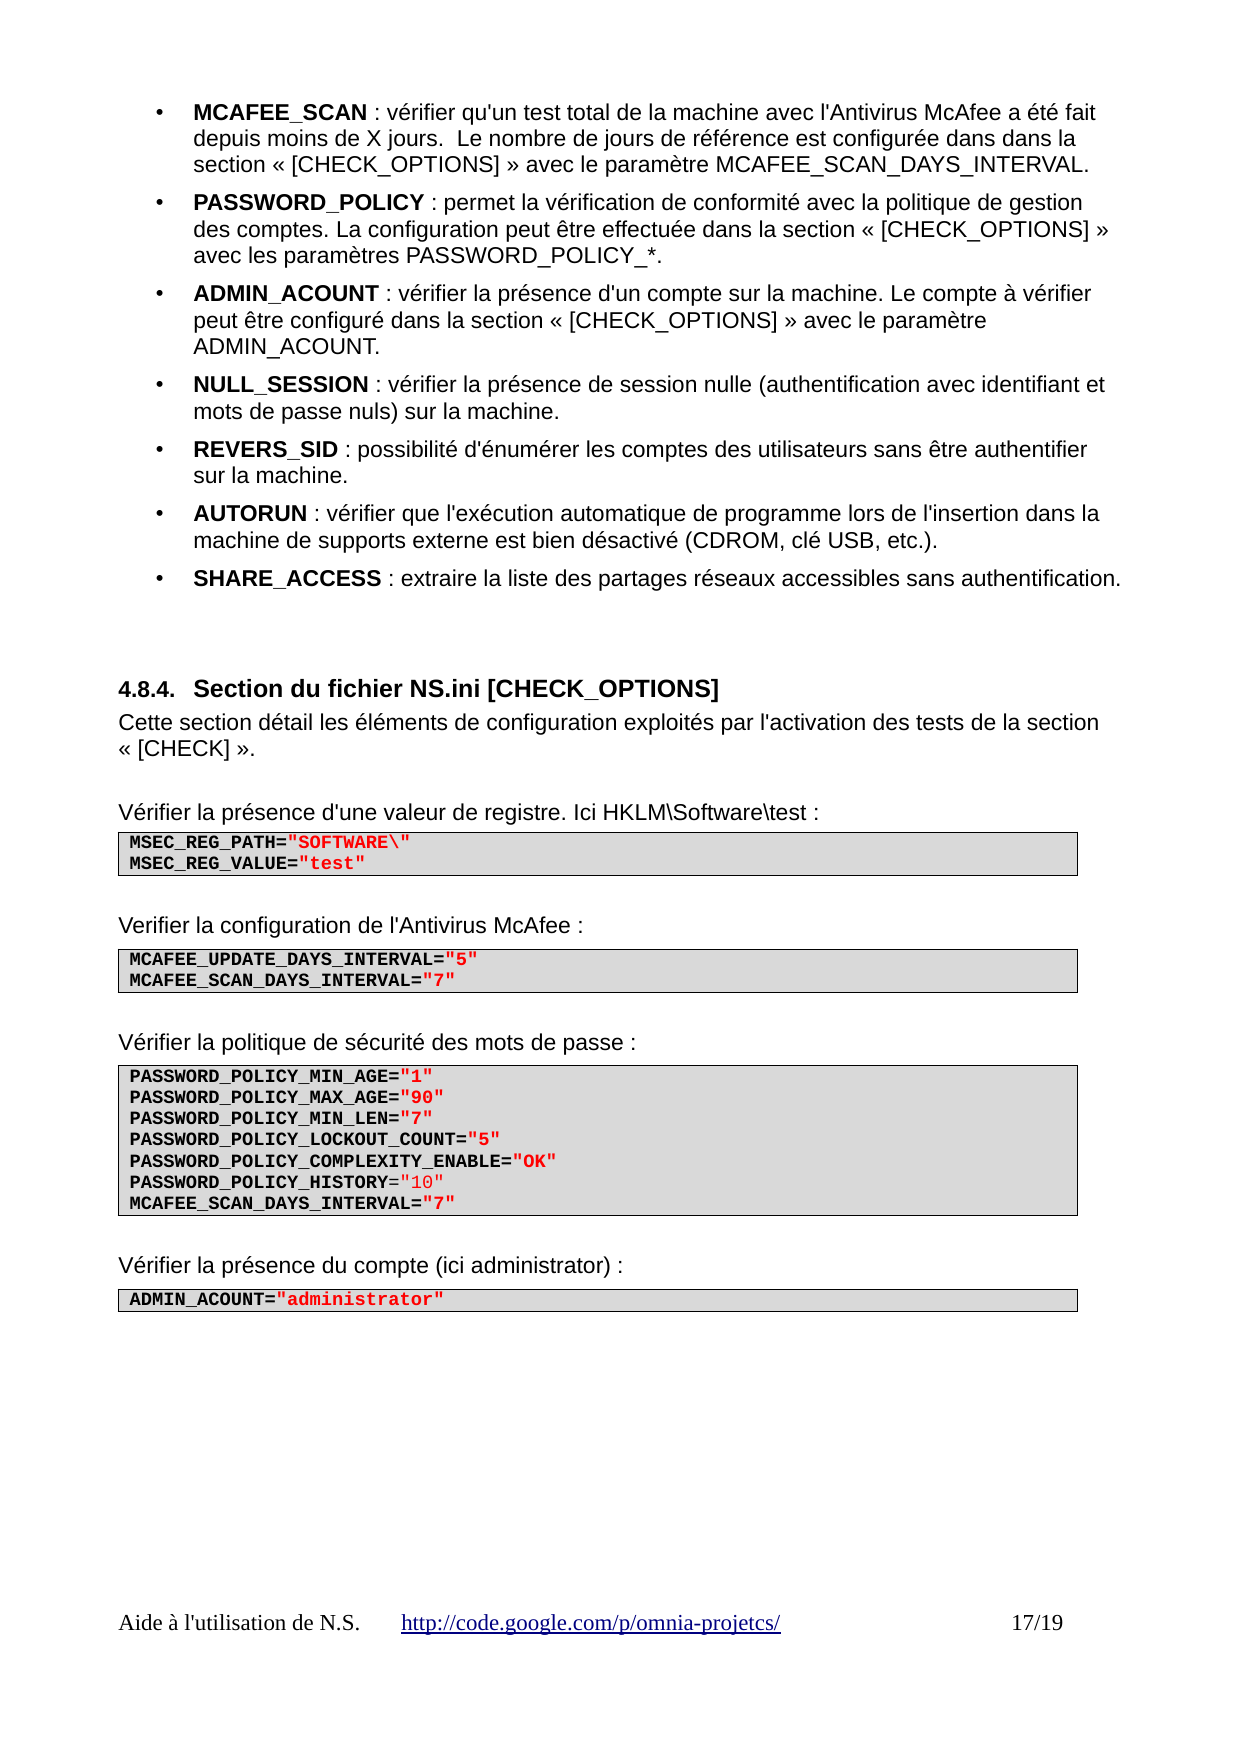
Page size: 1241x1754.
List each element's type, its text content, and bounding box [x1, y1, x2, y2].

table_header MSEC_REG_PATH="SOFTWARE\" MSEC_REG_VALUE="test" [119, 833, 1077, 875]
table_header MCAFEE_UPDATE_DAYS_INTERVAL="5" MCAFEE_SCAN_DAYS_INTERVAL="7" [119, 950, 1077, 992]
list MCAFEE_SCAN : vérifier qu'un test total de la machine avec l'Antivirus McAfee a été fait depuis moins de X jours. Le nombre de jours de référence est configurée dans dans la section « [CHECK_OPTIONS] » avec le paramètre MCAFEE_SCAN_DAYS_INTERVAL. [156, 98, 1122, 177]
text Vérifier la présence du compte (ici administrator) : [118, 1252, 1122, 1279]
list AUTORUN : vérifier que l'exécution automatique de programme lors de l'insertion dans la machine de supports externe est bien désactivé (CDROM, clé USB, etc.). [156, 500, 1122, 553]
list PASSWORD_POLICY : permet la vérification de conformité avec la politique de gestion des comptes. La configuration peut être effectuée dans la section « [CHECK_OPTIONS] » avec les paramètres PASSWORD_POLICY_*. [156, 189, 1122, 268]
text Vérifier la présence d'une valeur de registre. Ici HKLM\Software\test : [118, 799, 1122, 826]
list NULL_SESSION : vérifier la présence de session nulle (authentification avec identifiant et mots de passe nuls) sur la machine. [156, 371, 1122, 424]
subtitle Section du fichier NS.ini [CHECK_OPTIONS] [118, 674, 1122, 702]
text Verifier la configuration de l'Antivirus McAfee : [118, 912, 1122, 939]
list SHARE_ACCESS : extraire la liste des partages réseaux accessibles sans authentification. [156, 565, 1122, 591]
text Cette section détail les éléments de configuration exploités par l'activation des tests de la section « [CHECK] ». [118, 708, 1122, 761]
list ADMIN_ACOUNT : vérifier la présence d'un compte sur la machine. Le compte à vérifier peut être configuré dans la section « [CHECK_OPTIONS] » avec le paramètre ADMIN_ACOUNT. [156, 280, 1122, 359]
list REVERS_SID : possibilité d'énumérer les comptes des utilisateurs sans être authentifier sur la machine. [156, 436, 1122, 488]
table_header ADMIN_ACOUNT="administrator" [119, 1290, 1077, 1311]
table_header PASSWORD_POLICY_MIN_AGE="1" PASSWORD_POLICY_MAX_AGE="90" PASSWORD_POLICY_MIN_LEN="7" PASSWORD_POLICY_LOCKOUT_COUNT="5" PASSWORD_POLICY_COMPLEXITY_ENABLE="OK" PASSWORD_POLICY_HISTORY="10" MCAFEE_SCAN_DAYS_INTERVAL="7" [119, 1066, 1077, 1215]
text Vérifier la politique de sécurité des mots de passe : [118, 1029, 1122, 1056]
